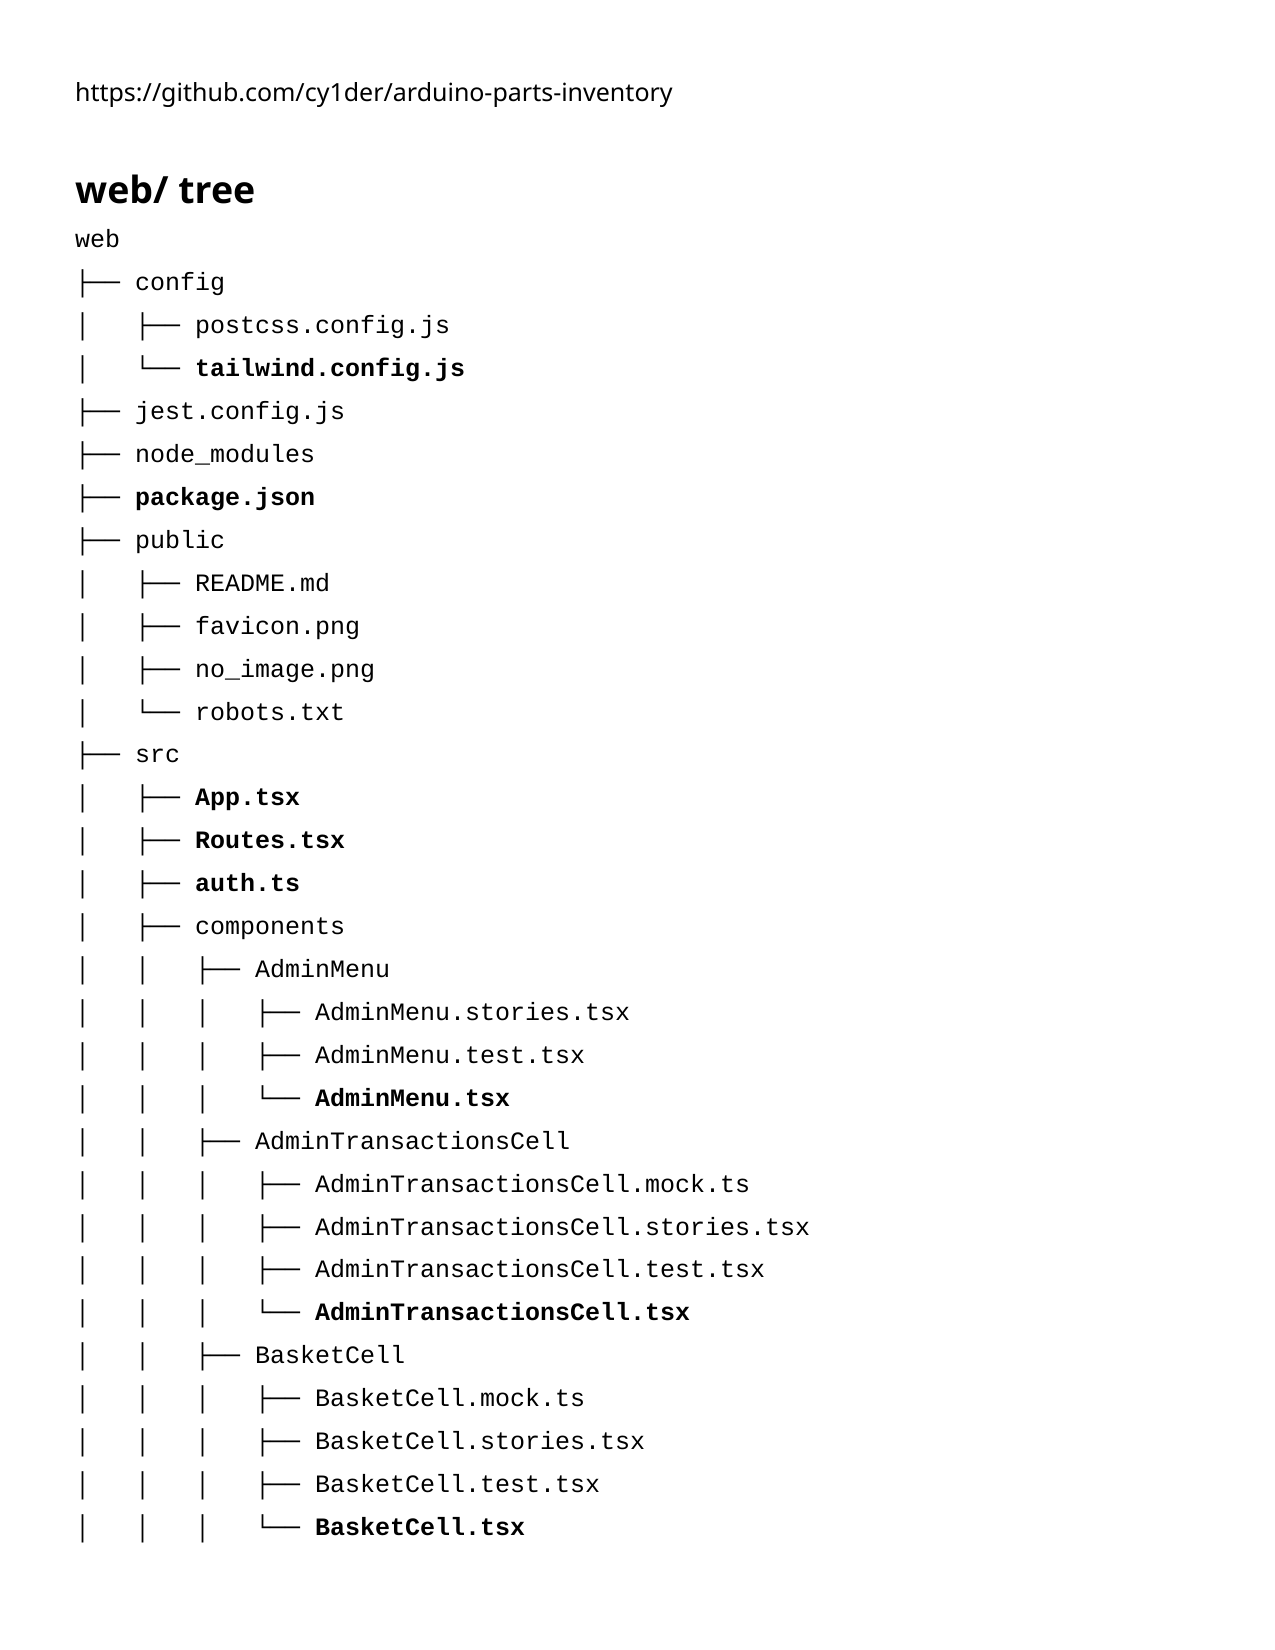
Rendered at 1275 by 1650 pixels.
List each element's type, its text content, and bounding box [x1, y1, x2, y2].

text │ │ │ ├── AdminTransactionsCell.mock.ts [143, 1171, 202, 1199]
text │ │ │ ├── AdminMenu.test.tsx [263, 1042, 1200, 1071]
text │ │ │ ├── BasketCell.stories.tsx [143, 1429, 202, 1457]
text │ │ ├── BasketCell [203, 1343, 1200, 1371]
text │ │ │ ├── BasketCell.test.tsx [203, 1472, 262, 1500]
text │ ├── Routes.tsx [83, 828, 142, 856]
text │ ├── App.tsx [83, 785, 142, 813]
text │ │ ├── AdminMenu [143, 957, 202, 985]
text │ │ │ ├── BasketCell.test.tsx [263, 1472, 1200, 1500]
text │ │ │ └── AdminTransactionsCell.tsx [83, 1300, 142, 1328]
text │ ├── postcss.config.js [143, 313, 1200, 341]
text │ │ │ ├── AdminTransactionsCell.stories.tsx [83, 1214, 142, 1242]
text │ │ │ └── BasketCell.tsx [203, 1514, 1200, 1543]
text │ │ │ ├── BasketCell.test.tsx [83, 1472, 142, 1500]
text │ ├── auth.ts [83, 871, 142, 899]
text │ │ │ ├── AdminMenu.stories.tsx [203, 999, 262, 1028]
text │ ├── components [83, 914, 142, 942]
text │ │ │ ├── BasketCell.stories.tsx [263, 1429, 1200, 1457]
text ├── package.json [83, 484, 1200, 513]
text │ │ │ ├── AdminMenu.stories.tsx [83, 999, 142, 1028]
text │ │ │ ├── BasketCell.stories.tsx [203, 1429, 262, 1457]
text │ ├── App.tsx [143, 785, 1200, 813]
text │ ├── favicon.png [83, 613, 142, 642]
text │ │ │ ├── AdminMenu.test.tsx [143, 1042, 202, 1071]
text │ │ │ └── AdminTransactionsCell.tsx [143, 1300, 202, 1328]
text │ │ │ ├── AdminTransactionsCell.test.tsx [143, 1257, 202, 1285]
text │ ├── favicon.png [143, 613, 1200, 642]
text │ │ │ ├── AdminTransactionsCell.mock.ts [263, 1171, 1200, 1199]
text │ │ │ ├── BasketCell.test.tsx [143, 1472, 202, 1500]
text │ └── robots.txt [83, 699, 1200, 727]
text │ │ ├── BasketCell [143, 1343, 202, 1371]
text │ │ ├── BasketCell [83, 1343, 142, 1371]
text │ ├── no_image.png [143, 656, 1200, 684]
text │ │ │ ├── BasketCell.mock.ts [203, 1386, 262, 1414]
text │ │ ├── AdminMenu [83, 957, 142, 985]
text │ │ │ ├── AdminTransactionsCell.stories.tsx [143, 1214, 202, 1242]
text │ │ │ └── AdminMenu.tsx [203, 1085, 1200, 1114]
text │ │ │ ├── AdminTransactionsCell.stories.tsx [203, 1214, 262, 1242]
text │ │ │ └── BasketCell.tsx [83, 1514, 142, 1543]
text │ │ │ ├── BasketCell.mock.ts [263, 1386, 1200, 1414]
text │ │ │ └── BasketCell.tsx [143, 1514, 202, 1543]
text │ │ ├── AdminTransactionsCell [83, 1128, 142, 1157]
text │ │ ├── AdminTransactionsCell [203, 1128, 1200, 1157]
text ├── src [83, 742, 1200, 770]
text │ │ │ ├── BasketCell.mock.ts [143, 1386, 202, 1414]
text ├── config [83, 270, 1200, 298]
text │ │ ├── AdminTransactionsCell [143, 1128, 202, 1157]
text │ ├── components [143, 914, 1200, 942]
text │ │ ├── AdminMenu [203, 957, 1200, 985]
text │ ├── Routes.tsx [143, 828, 1200, 856]
text │ ├── auth.ts [143, 871, 1200, 899]
text │ ├── README.md [83, 570, 142, 599]
text │ │ │ ├── AdminMenu.test.tsx [83, 1042, 142, 1071]
text │ │ │ ├── AdminTransactionsCell.mock.ts [203, 1171, 262, 1199]
text │ ├── postcss.config.js [83, 313, 142, 341]
text │ ├── no_image.png [83, 656, 142, 684]
text │ │ │ ├── AdminTransactionsCell.test.tsx [203, 1257, 262, 1285]
text │ │ │ ├── AdminTransactionsCell.test.tsx [83, 1257, 142, 1285]
text │ │ │ ├── BasketCell.stories.tsx [83, 1429, 142, 1457]
text │ │ │ ├── AdminTransactionsCell.test.tsx [263, 1257, 1200, 1285]
text │ │ │ ├── AdminTransactionsCell.mock.ts [83, 1171, 142, 1199]
text │ │ │ ├── AdminMenu.test.tsx [203, 1042, 262, 1071]
text │ │ │ └── AdminMenu.tsx [143, 1085, 202, 1114]
text web [75, 227, 1200, 255]
text ├── src [75, 742, 82, 770]
text │ └── tailwind.config.js [83, 356, 1200, 384]
text ├── jest.config.js [83, 399, 1200, 427]
text │ │ │ └── AdminTransactionsCell.tsx [203, 1300, 1200, 1328]
text │ │ │ ├── AdminTransactionsCell.stories.tsx [263, 1214, 1200, 1242]
text │ │ │ ├── BasketCell.mock.ts [83, 1386, 142, 1414]
text │ │ │ └── AdminMenu.tsx [83, 1085, 142, 1114]
text ├── node_modules [83, 442, 1200, 470]
text ├── public [83, 527, 1200, 556]
text ├── public [75, 527, 82, 556]
subtitle web/ tree [75, 163, 1200, 214]
text │ │ │ ├── AdminMenu.stories.tsx [263, 999, 1200, 1028]
text │ │ │ ├── AdminMenu.stories.tsx [143, 999, 202, 1028]
text │ ├── README.md [143, 570, 1200, 599]
